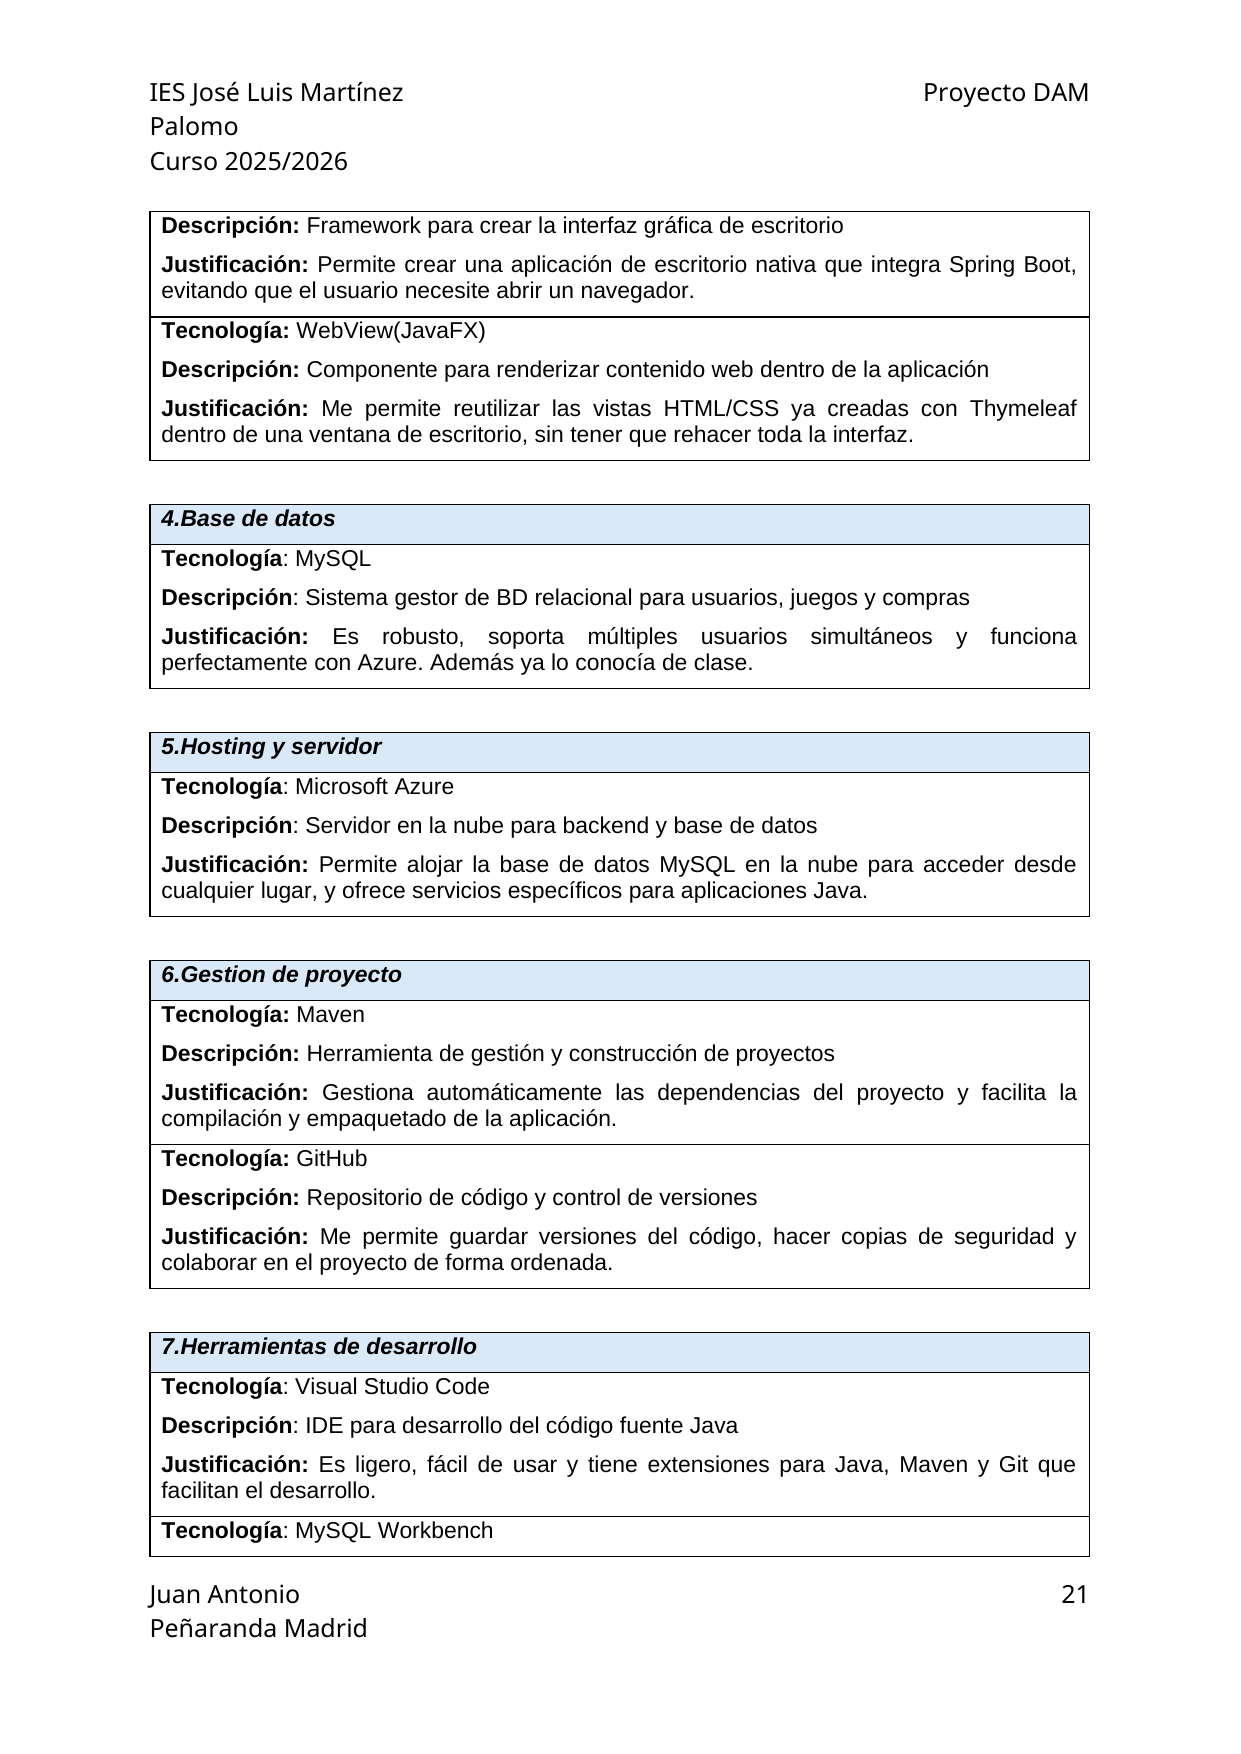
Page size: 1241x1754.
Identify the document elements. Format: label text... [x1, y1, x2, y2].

table_cell Tecnología: MySQL Descripción: Sistema gestor de BD relacional para usuarios, juegos y compras Justificación: Es robusto, soporta múltiples usuarios simultáneos y funciona perfectamente con Azure. Además ya lo conocía de clase. [151, 545, 1089, 688]
table_header 7.Herramientas de desarrollo [151, 1333, 1089, 1372]
table_header 6.Gestion de proyecto [151, 961, 1089, 1000]
table_cell Tecnología: Microsoft Azure Descripción: Servidor en la nube para backend y base de datos Justificación: Permite alojar la base de datos MySQL en la nube para acceder desde cualquier lugar, y ofrece servicios específicos para aplicaciones Java. [151, 773, 1089, 916]
table_header 4.Base de datos [151, 505, 1089, 544]
table_cell Tecnología: WebView(JavaFX) Descripción: Componente para renderizar contenido web dentro de la aplicación Justificación: Me permite reutilizar las vistas HTML/CSS ya creadas con Thymeleaf dentro de una ventana de escritorio, sin tener que rehacer toda la interfaz. [151, 318, 1089, 460]
table_cell Descripción: Framework para crear la interfaz gráfica de escritorio Justificación: Permite crear una aplicación de escritorio nativa que integra Spring Boot, evitando que el usuario necesite abrir un navegador. [151, 212, 1089, 316]
table_header 5.Hosting y servidor [151, 733, 1089, 772]
table_cell Tecnología: GitHub Descripción: Repositorio de código y control de versiones Justificación: Me permite guardar versiones del código, hacer copias de seguridad y colaborar en el proyecto de forma ordenada. [151, 1145, 1089, 1288]
table_cell Tecnología: Maven Descripción: Herramienta de gestión y construcción de proyectos Justificación: Gestiona automáticamente las dependencias del proyecto y facilita la compilación y empaquetado de la aplicación. [151, 1001, 1089, 1144]
table_cell Tecnología: MySQL Workbench [151, 1517, 1089, 1556]
table_cell Tecnología: Visual Studio Code Descripción: IDE para desarrollo del código fuente Java Justificación: Es ligero, fácil de usar y tiene extensiones para Java, Maven y Git que facilitan el desarrollo. [151, 1373, 1089, 1516]
